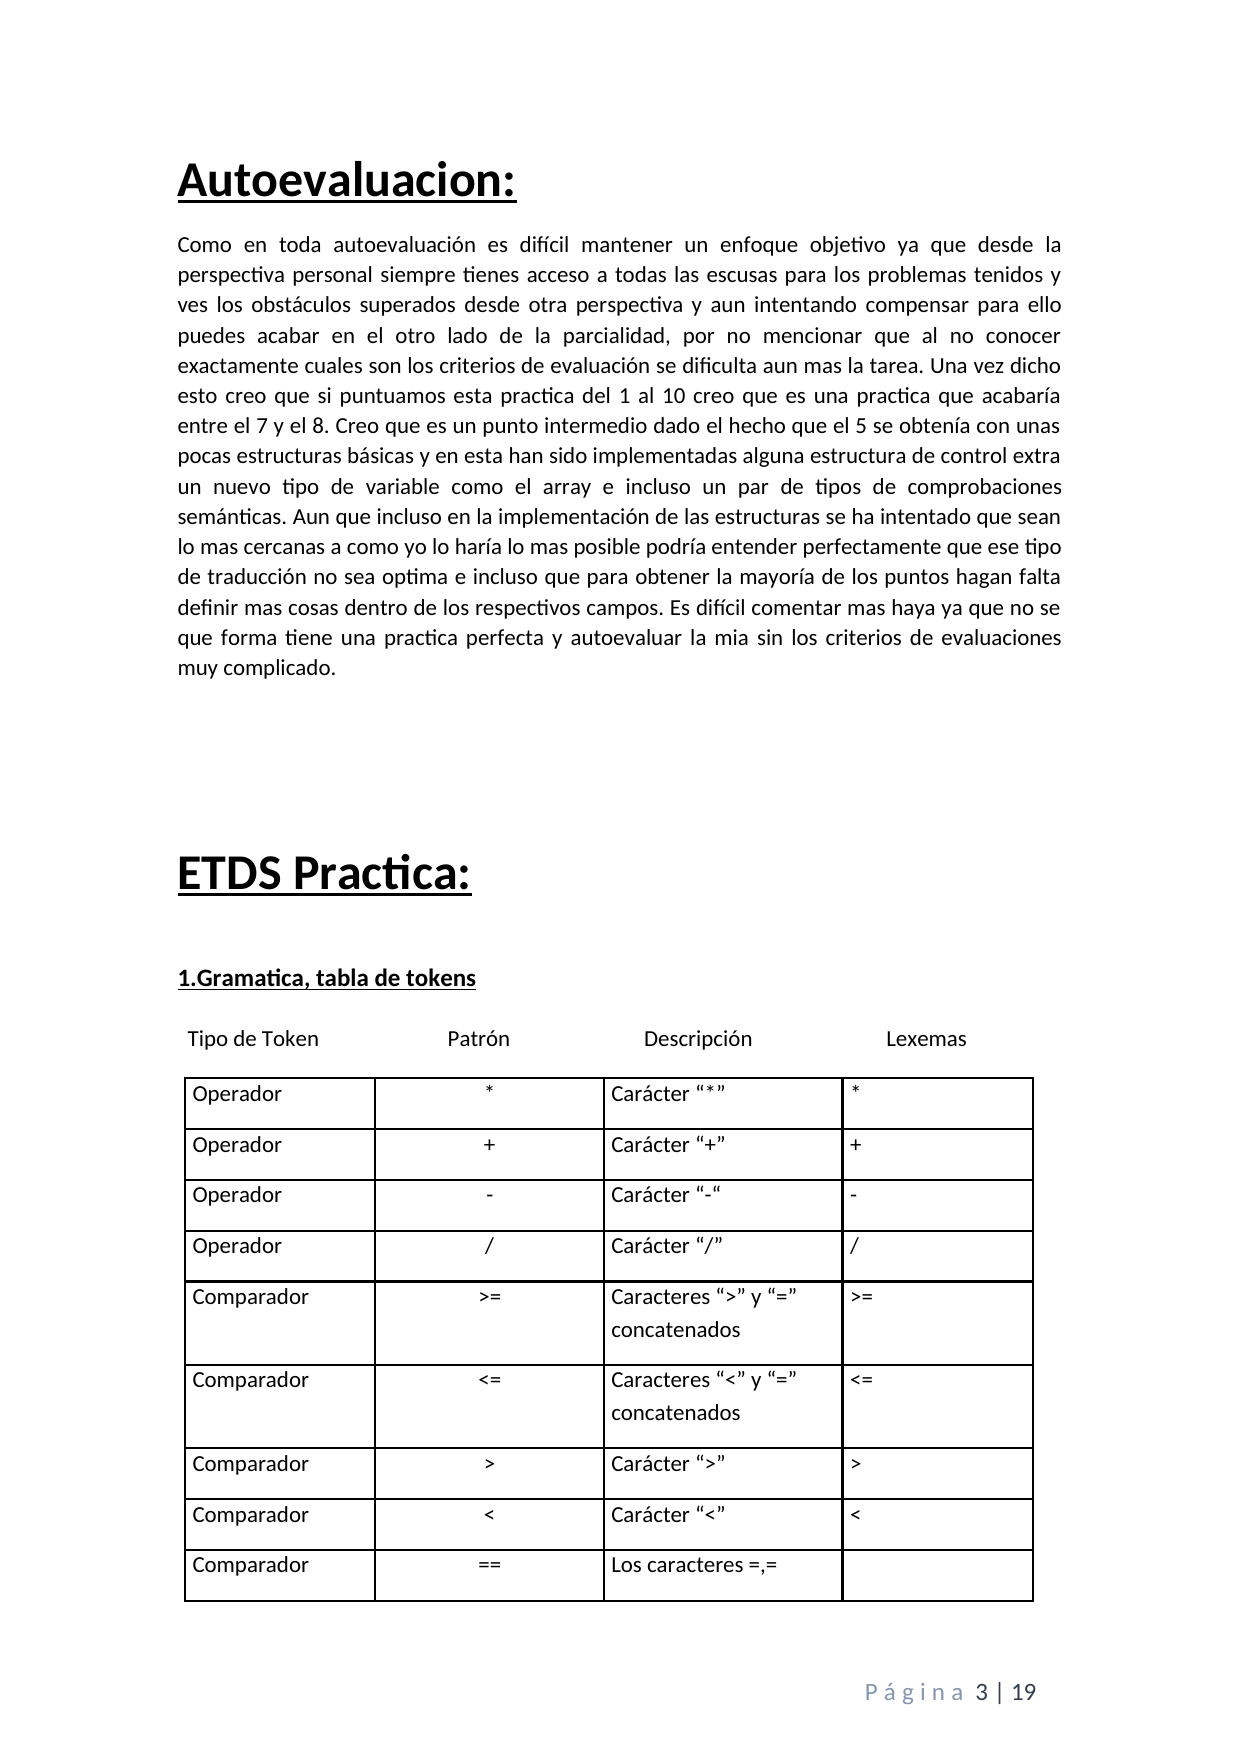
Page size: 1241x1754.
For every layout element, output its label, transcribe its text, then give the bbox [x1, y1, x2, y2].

table_header * [844, 1079, 1032, 1128]
table_cell Caracteres “<” y “=” concatenados [605, 1366, 841, 1447]
table_header * [376, 1079, 603, 1128]
table_cell >= [376, 1283, 603, 1363]
table_cell Carácter “-“ [605, 1181, 841, 1229]
table_cell - [844, 1181, 1032, 1229]
table_cell < [376, 1500, 603, 1548]
text 1.Gramatica, tabla de tokens [177, 963, 1063, 993]
table_cell == [376, 1551, 603, 1599]
table_cell Carácter “+” [605, 1130, 841, 1178]
table_cell Comparador [186, 1366, 374, 1447]
table_cell / [376, 1232, 603, 1280]
table_header Operador [186, 1079, 374, 1128]
table_cell + [844, 1130, 1032, 1178]
table_cell >= [844, 1283, 1032, 1363]
table_header Carácter “*” [605, 1079, 841, 1128]
table_cell > [376, 1449, 603, 1498]
table_cell Operador [186, 1130, 374, 1178]
table_cell > [844, 1449, 1032, 1498]
text Autoevaluacion: [177, 148, 1063, 209]
table_cell Comparador [186, 1449, 374, 1498]
table_cell Caracteres “>” y “=” concatenados [605, 1283, 841, 1363]
table_cell Comparador [186, 1551, 374, 1599]
table_cell - [376, 1181, 603, 1229]
table_cell Carácter “>” [605, 1449, 841, 1498]
table_cell <= [376, 1366, 603, 1447]
table_cell Comparador [186, 1283, 374, 1363]
table_cell Operador [186, 1232, 374, 1280]
text Tipo de Token Patrón Descripción Lexemas [177, 1024, 1063, 1052]
table_cell Carácter “/” [605, 1232, 841, 1280]
table_cell Operador [186, 1181, 374, 1229]
table_cell Carácter “<” [605, 1500, 841, 1548]
table_cell Los caracteres =,= [605, 1551, 841, 1599]
table_cell [844, 1551, 1032, 1599]
table_cell <= [844, 1366, 1032, 1447]
table_cell / [844, 1232, 1032, 1280]
text ETDS Practica: [177, 841, 1063, 902]
table_cell + [376, 1130, 603, 1178]
table_cell Comparador [186, 1500, 374, 1548]
table_cell < [844, 1500, 1032, 1548]
text Como en toda autoevaluación es difícil mantener un enfoque objetivo ya que desde la perspectiva personal siempre tienes acceso a todas las escusas para los problemas tenidos y ves los obstáculos superados desde otra perspectiva y aun intentando compensar para ello puedes acabar en el otro lado de la parcialidad, por no mencionar que al no conocer exactamente cuales son los criterios de evaluación se dificulta aun mas la tarea. Una vez dicho esto creo que si puntuamos esta practica del 1 al 10 creo que es una practica que acabaría entre el 7 y el 8. Creo que es un punto intermedio dado el hecho que el 5 se obtenía con unas pocas estructuras básicas y en esta han sido implementadas alguna estructura de control extra un nuevo tipo de variable como el array e incluso un par de tipos de comprobaciones semánticas. Aun que incluso en la implementación de las estructuras se ha intentado que sean lo mas cercanas a como yo lo haría lo mas posible podría entender perfectamente que ese tipo de traducción no sea optima e incluso que para obtener la mayoría de los puntos hagan falta definir mas cosas dentro de los respectivos campos. Es difícil comentar mas haya ya que no se que forma tiene una practica perfecta y autoevaluar la mia sin los criterios de evaluaciones muy complicado. [177, 230, 1063, 681]
